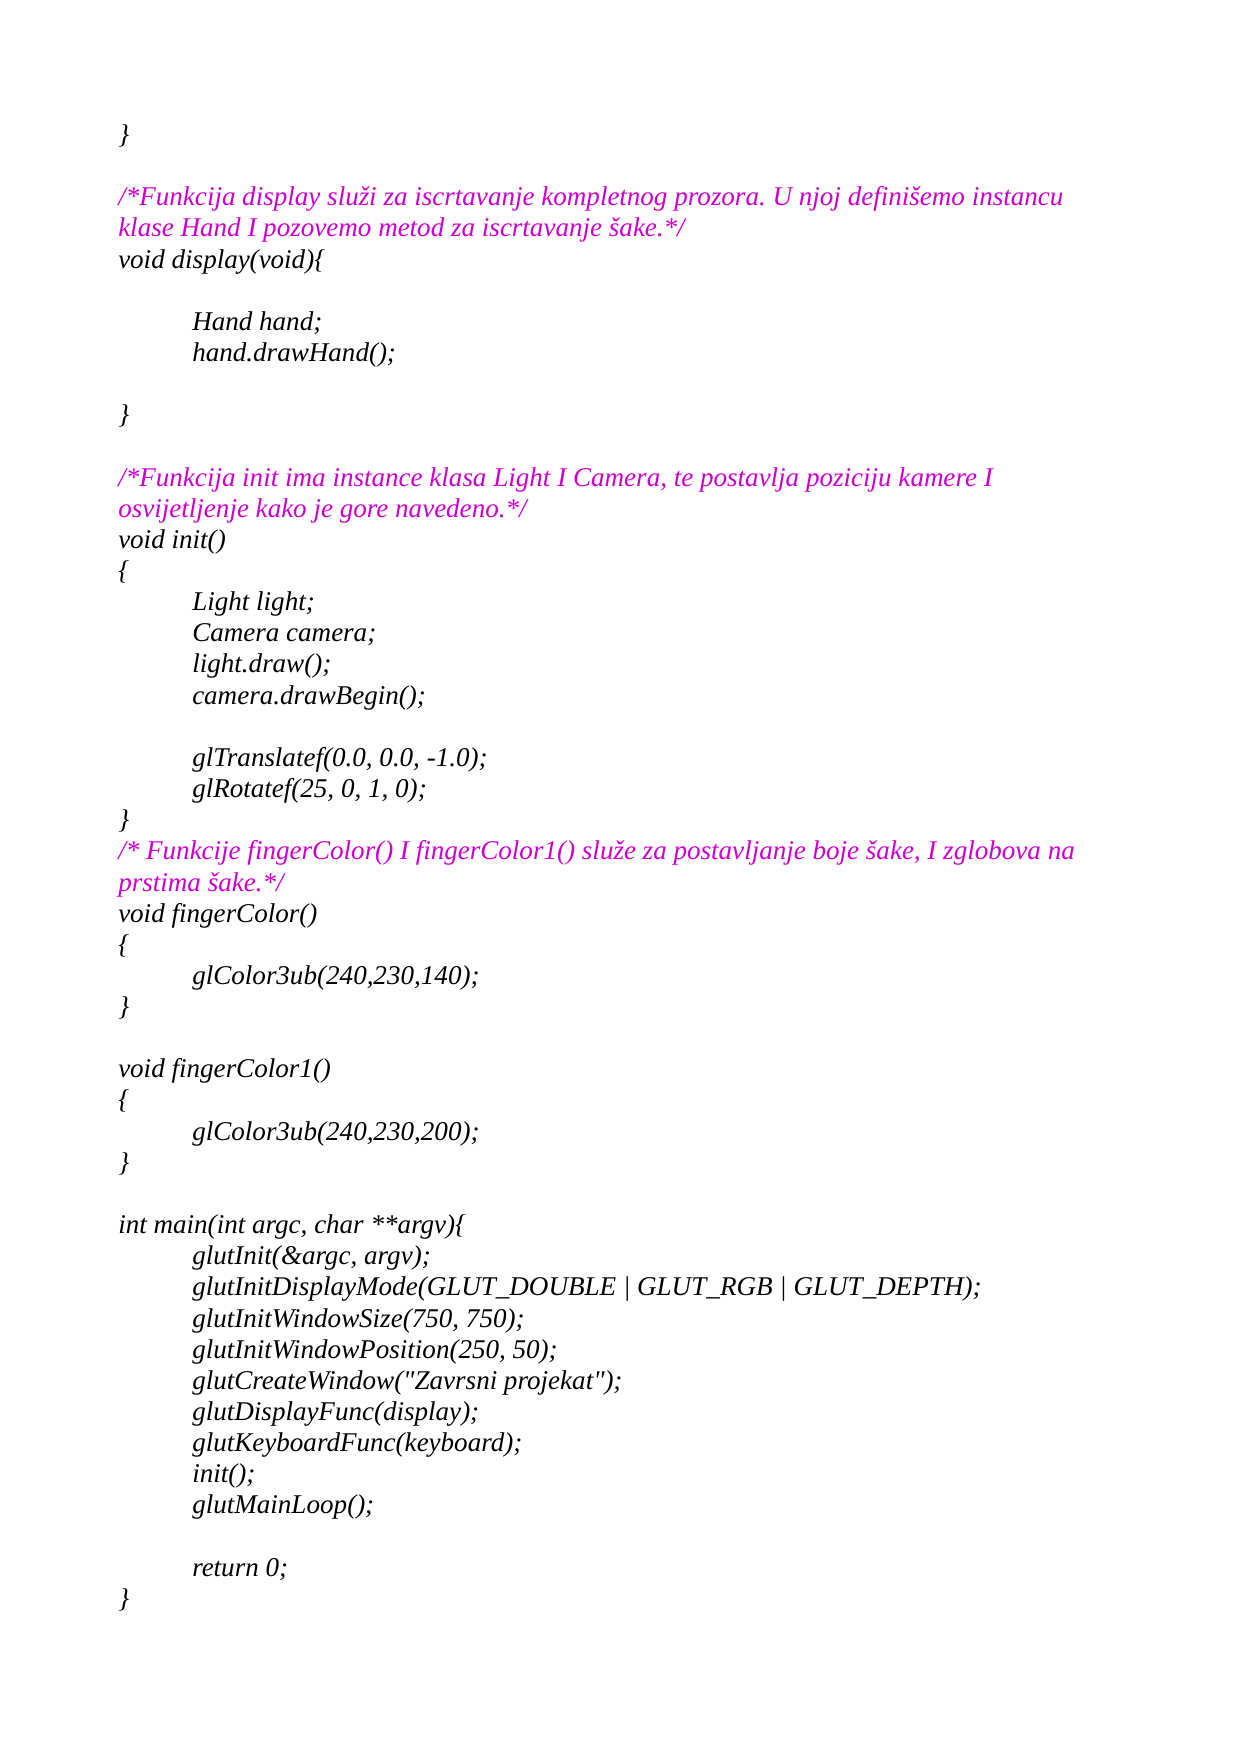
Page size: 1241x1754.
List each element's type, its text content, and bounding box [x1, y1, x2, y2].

text light.draw(); [118, 648, 1122, 679]
text } [118, 118, 1122, 149]
text void display(void){ [118, 243, 1122, 274]
text glutInitWindowPosition(250, 50); [118, 1333, 1122, 1364]
text } [118, 1146, 1122, 1177]
text } [118, 803, 1122, 834]
text { [118, 928, 1122, 959]
text glColor3ub(240,230,140); [118, 959, 1122, 990]
text /*Funkcija display služi za iscrtavanje kompletnog prozora. U njoj definišemo instancu klase Hand I pozovemo metod za iscrtavanje šake.*/ [118, 180, 1122, 243]
text glutDisplayFunc(display); [118, 1395, 1122, 1426]
text } [118, 398, 1122, 429]
text glRotatef(25, 0, 1, 0); [118, 772, 1122, 803]
text glutMainLoop(); [118, 1488, 1122, 1520]
text glutKeyboardFunc(keyboard); [118, 1426, 1122, 1457]
text glTranslatef(0.0, 0.0, -1.0); [118, 741, 1122, 772]
text Camera camera; [118, 616, 1122, 648]
text hand.drawHand(); [118, 336, 1122, 367]
text /* Funkcije fingerColor() I fingerColor1() služe za postavljanje boje šake, I zglobova na prstima šake.*/ [118, 834, 1122, 897]
text glutInitDisplayMode(GLUT_DOUBLE | GLUT_RGB | GLUT_DEPTH); [118, 1271, 1122, 1302]
text return 0; [118, 1551, 1122, 1582]
text Hand hand; [118, 305, 1122, 336]
text camera.drawBegin(); [118, 679, 1122, 710]
text glColor3ub(240,230,200); [118, 1115, 1122, 1146]
text void init() [118, 523, 1122, 554]
text int main(int argc, char **argv){ [118, 1208, 1122, 1239]
text } [118, 990, 1122, 1021]
text void fingerColor() [118, 897, 1122, 928]
text glutInit(&argc, argv); [118, 1239, 1122, 1271]
text glutInitWindowSize(750, 750); [118, 1302, 1122, 1333]
text { [118, 554, 1122, 585]
text Light light; [118, 585, 1122, 616]
text glutCreateWindow("Zavrsni projekat"); [118, 1364, 1122, 1395]
text /*Funkcija init ima instance klasa Light I Camera, te postavlja poziciju kamere I osvijetljenje kako je gore navedeno.*/ [118, 461, 1122, 523]
text init(); [118, 1457, 1122, 1488]
text void fingerColor1() [118, 1052, 1122, 1084]
text { [118, 1084, 1122, 1115]
text } [118, 1582, 1122, 1613]
